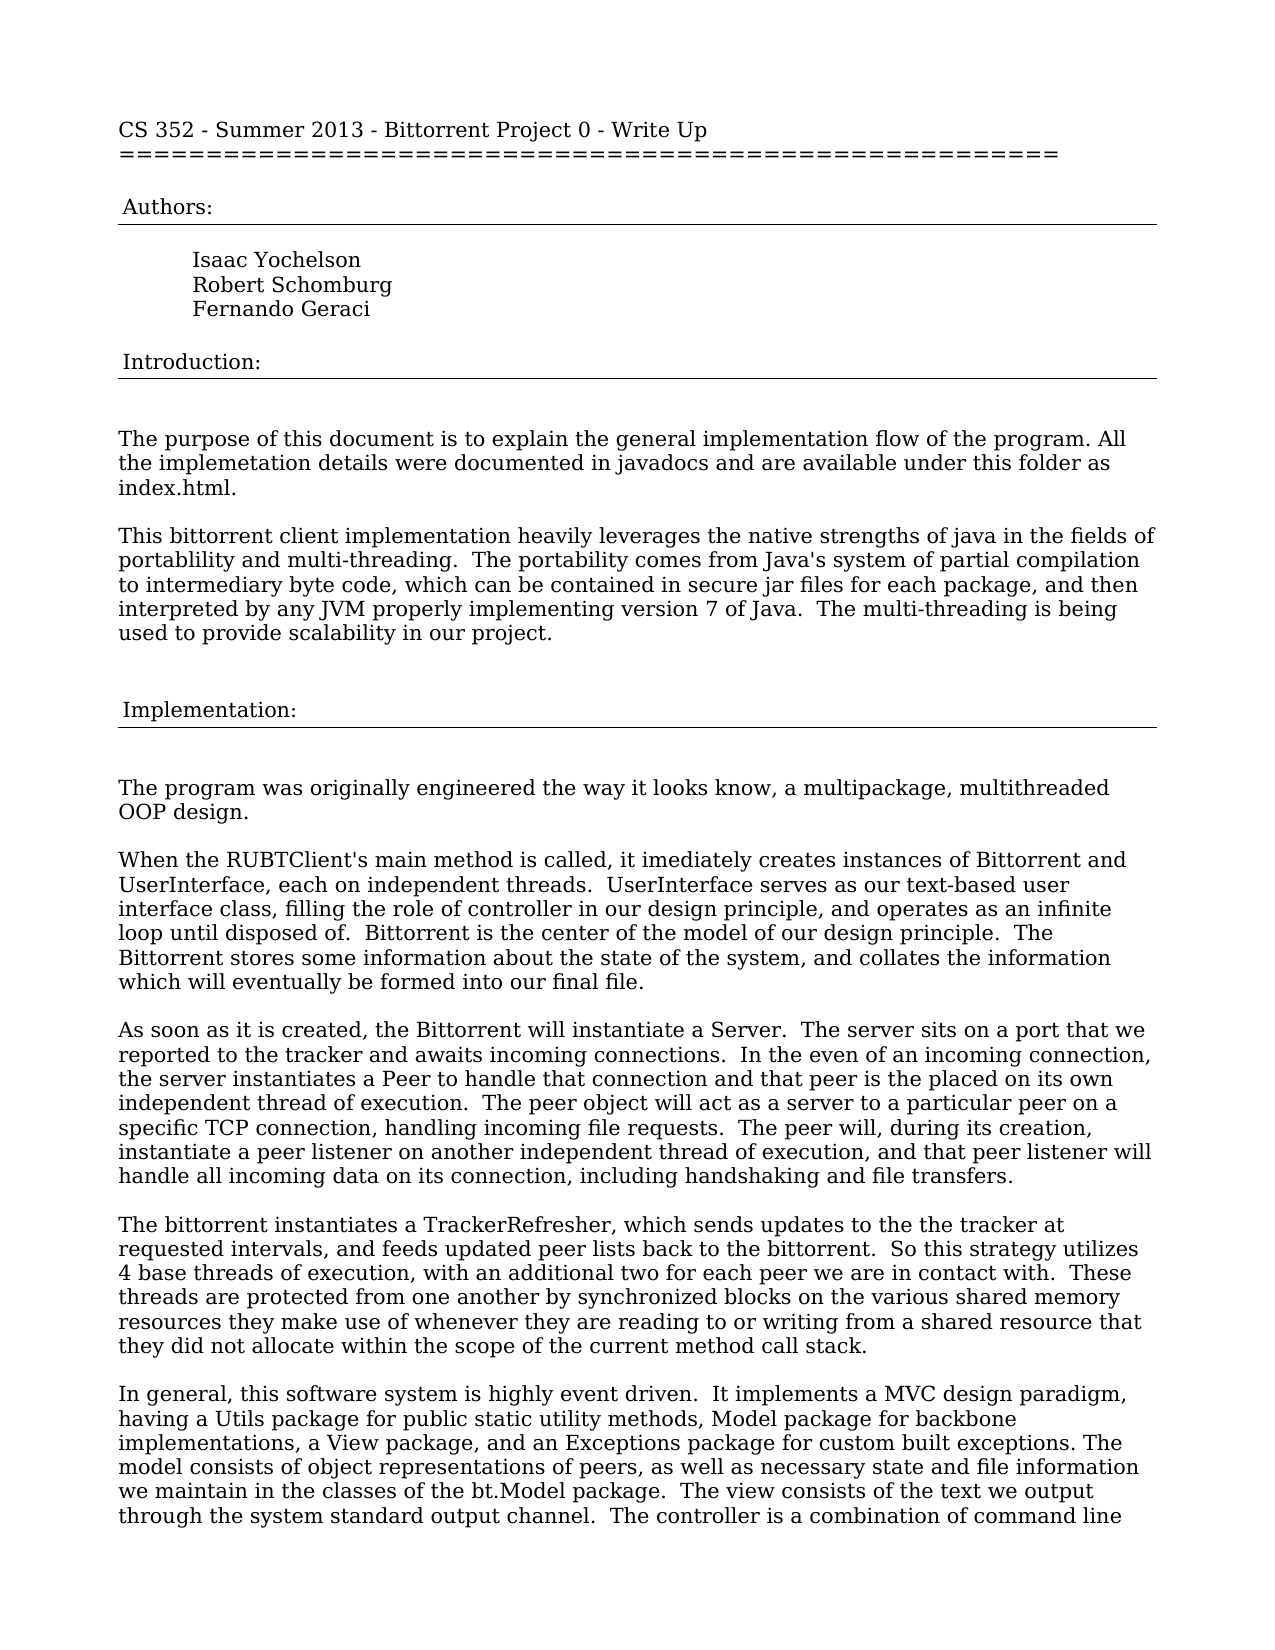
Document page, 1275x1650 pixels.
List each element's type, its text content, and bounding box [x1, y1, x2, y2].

text Implementation: [118, 694, 1157, 727]
text The program was originally engineered the way it looks know, a multipackage, multithreaded OOP design. [118, 776, 1157, 824]
text Fernando Geraci [118, 297, 1157, 321]
text In general, this software system is highly event driven. It implements a MVC design paradigm, having a Utils package for public static utility methods, Model package for backbone implementations, a View package, and an Exceptions package for custom built exceptions. The model consists of object representations of peers, as well as necessary state and file information we maintain in the classes of the bt.Model package. The view consists of the text we output through the system standard output channel. The controller is a combination of command line [118, 1382, 1157, 1528]
text Authors: [118, 191, 1157, 224]
text As soon as it is created, the Bittorrent will instantiate a Server. The server sits on a port that we reported to the tracker and awaits incoming connections. In the even of an incoming connection, the server instantiates a Peer to handle that connection and that peer is the placed on its own independent thread of execution. The peer object will act as a server to a particular peer on a specific TCP connection, handling incoming file requests. The peer will, during its creation, instantiate a peer listener on another independent thread of execution, and that peer listener will handle all incoming data on its connection, including handshaking and file transfers. [118, 1018, 1157, 1188]
text The purpose of this document is to explain the general implementation flow of the program. All the implemetation details were documented in javadocs and are available under this folder as index.html. [118, 427, 1157, 500]
text ====================================================== [118, 142, 1157, 167]
text Robert Schomburg [118, 273, 1157, 297]
text Isaac Yochelson [118, 248, 1157, 273]
text Introduction: [118, 345, 1157, 378]
text When the RUBTClient's main method is called, it imediately creates instances of Bittorrent and UserInterface, each on independent threads. UserInterface serves as our text-based user interface class, filling the role of controller in our design principle, and operates as an infinite loop until disposed of. Bittorrent is the center of the model of our design principle. The Bittorrent stores some information about the state of the system, and collates the information which will eventually be formed into our final file. [118, 848, 1157, 994]
text This bittorrent client implementation heavily leverages the native strengths of java in the fields of portablility and multi-threading. The portability comes from Java's system of partial compilation to intermediary byte code, which can be contained in secure jar files for each package, and then interpreted by any JVM properly implementing version 7 of Java. The multi-threading is being used to provide scalability in our project. [118, 524, 1157, 646]
text The bittorrent instantiates a TrackerRefresher, which sends updates to the the tracker at requested intervals, and feeds updated peer lists back to the bittorrent. So this strategy utilizes 4 base threads of execution, with an additional two for each peer we are in contact with. These threads are protected from one another by synchronized blocks on the various shared memory resources they make use of whenever they are reading to or writing from a shared resource that they did not allocate within the scope of the current method call stack. [118, 1213, 1157, 1358]
text CS 352 - Summer 2013 - Bittorrent Project 0 - Write Up [118, 118, 1157, 142]
